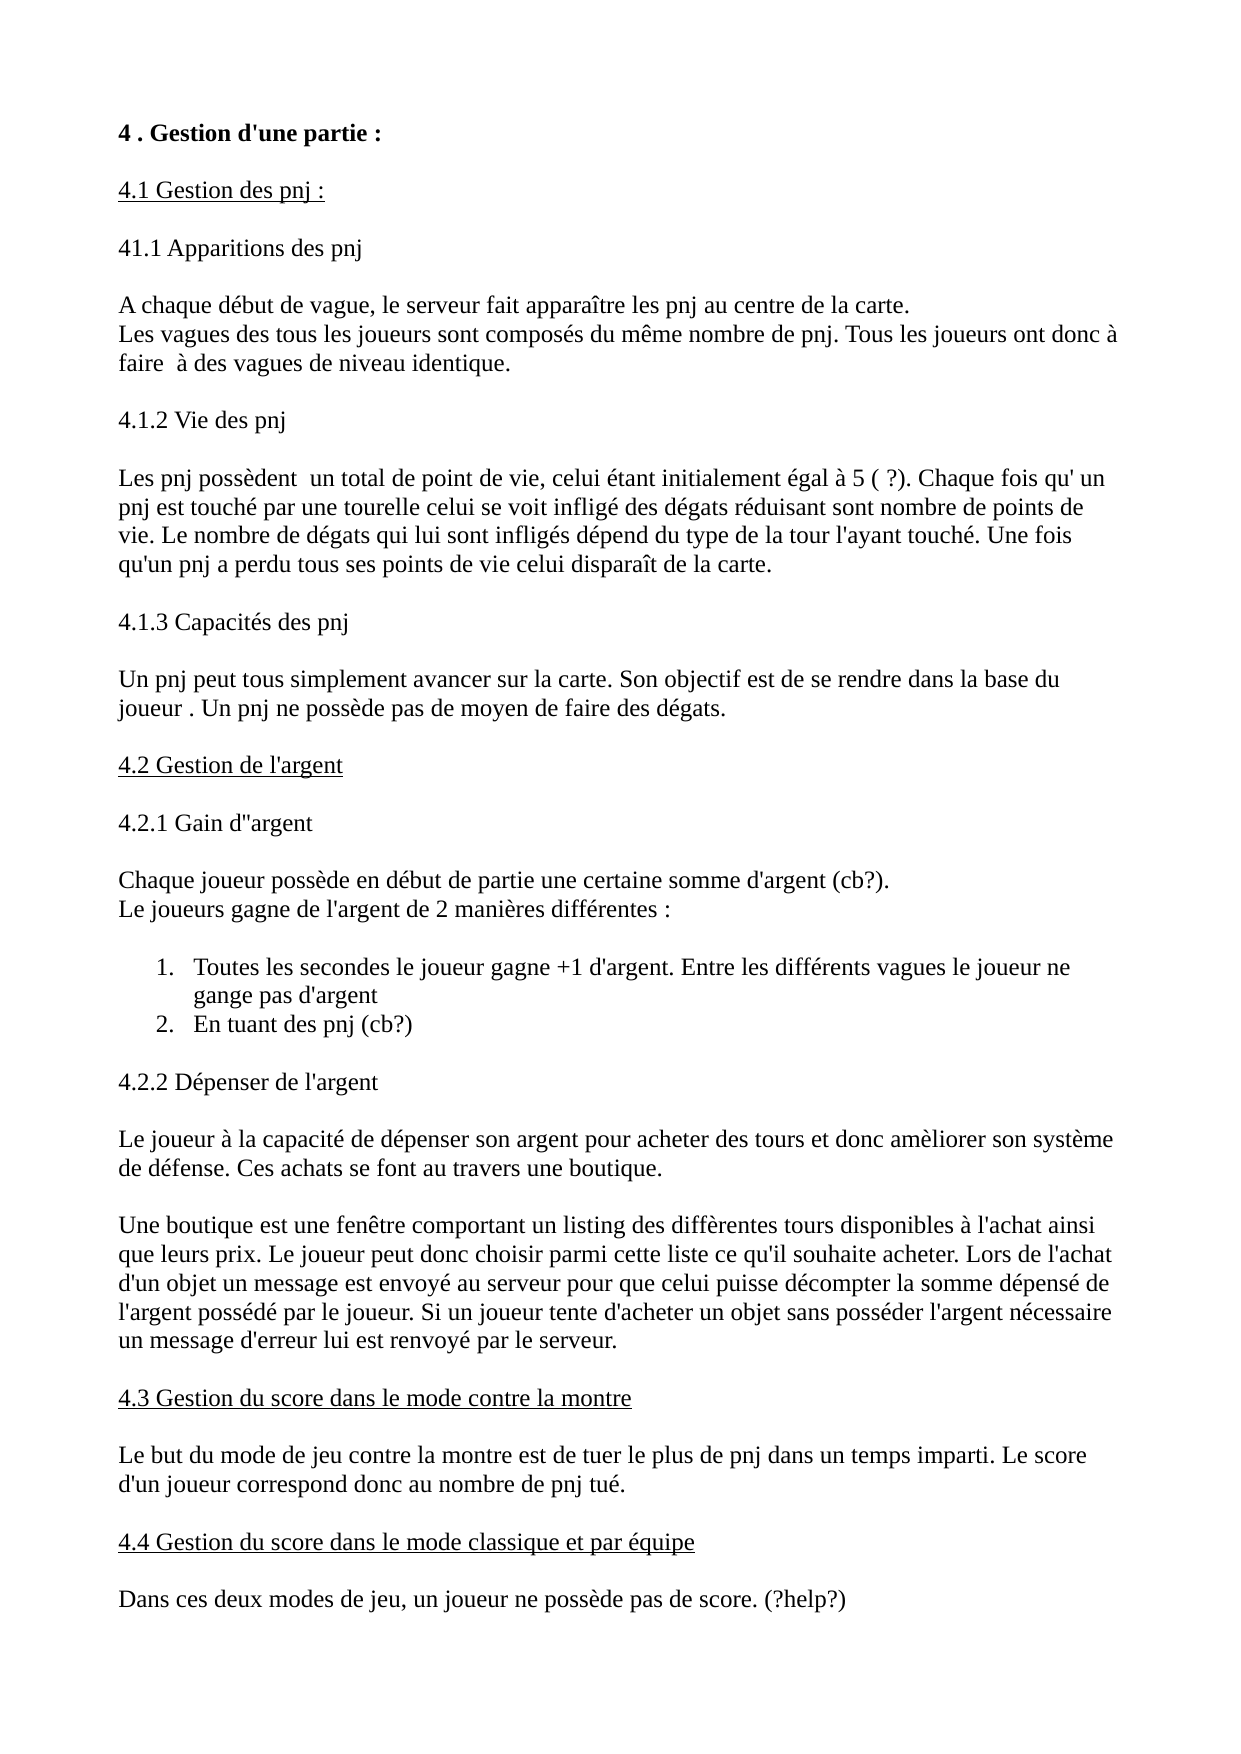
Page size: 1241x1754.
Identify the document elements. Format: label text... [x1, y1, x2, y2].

text A chaque début de vague, le serveur fait apparaître les pnj au centre de la carte. [118, 291, 1122, 319]
text 4.1 Gestion des pnj : [118, 176, 1122, 204]
text 41.1 Apparitions des pnj [118, 233, 1122, 262]
list Toutes les secondes le joueur gagne +1 d'argent. Entre les différents vagues le joueur ne gange pas d'argent [156, 952, 1122, 1009]
text Les vagues des tous les joueurs sont composés du même nombre de pnj. Tous les joueurs ont donc à faire à des vagues de niveau identique. [118, 319, 1122, 377]
text Les pnj possèdent un total de point de vie, celui étant initialement égal à 5 ( ?). Chaque fois qu' un pnj est touché par une tourelle celui se voit infligé des dégats réduisant sont nombre de points de vie. Le nombre de dégats qui lui sont infligés dépend du type de la tour l'ayant touché. Une fois qu'un pnj a perdu tous ses points de vie celui disparaît de la carte. [118, 463, 1122, 578]
text 4.3 Gestion du score dans le mode contre la montre [118, 1383, 1122, 1412]
text 4.2.2 Dépenser de l'argent [118, 1067, 1122, 1096]
text 4.4 Gestion du score dans le mode classique et par équipe [118, 1527, 1122, 1556]
text 4.2 Gestion de l'argent [118, 751, 1122, 779]
text Le joueur à la capacité de dépenser son argent pour acheter des tours et donc amèliorer son système de défense. Ces achats se font au travers une boutique. [118, 1124, 1122, 1182]
text Le joueurs gagne de l'argent de 2 manières différentes : [118, 894, 1122, 923]
text 4.1.2 Vie des pnj [118, 406, 1122, 434]
list En tuant des pnj (cb?) [156, 1009, 1122, 1038]
text Une boutique est une fenêtre comportant un listing des diffèrentes tours disponibles à l'achat ainsi que leurs prix. Le joueur peut donc choisir parmi cette liste ce qu'il souhaite acheter. Lors de l'achat d'un objet un message est envoyé au serveur pour que celui puisse décompter la somme dépensé de l'argent possédé par le joueur. Si un joueur tente d'acheter un objet sans posséder l'argent nécessaire un message d'erreur lui est renvoyé par le serveur. [118, 1211, 1122, 1354]
text 4.1.3 Capacités des pnj [118, 607, 1122, 636]
text 4 . Gestion d'une partie : [118, 118, 1122, 147]
text Chaque joueur possède en début de partie une certaine somme d'argent (cb?). [118, 866, 1122, 894]
text Un pnj peut tous simplement avancer sur la carte. Son objectif est de se rendre dans la base du joueur . Un pnj ne possède pas de moyen de faire des dégats. [118, 664, 1122, 722]
text 4.2.1 Gain d''argent [118, 808, 1122, 837]
text Le but du mode de jeu contre la montre est de tuer le plus de pnj dans un temps imparti. Le score d'un joueur correspond donc au nombre de pnj tué. [118, 1441, 1122, 1498]
text Dans ces deux modes de jeu, un joueur ne possède pas de score. (?help?) [118, 1584, 1122, 1613]
